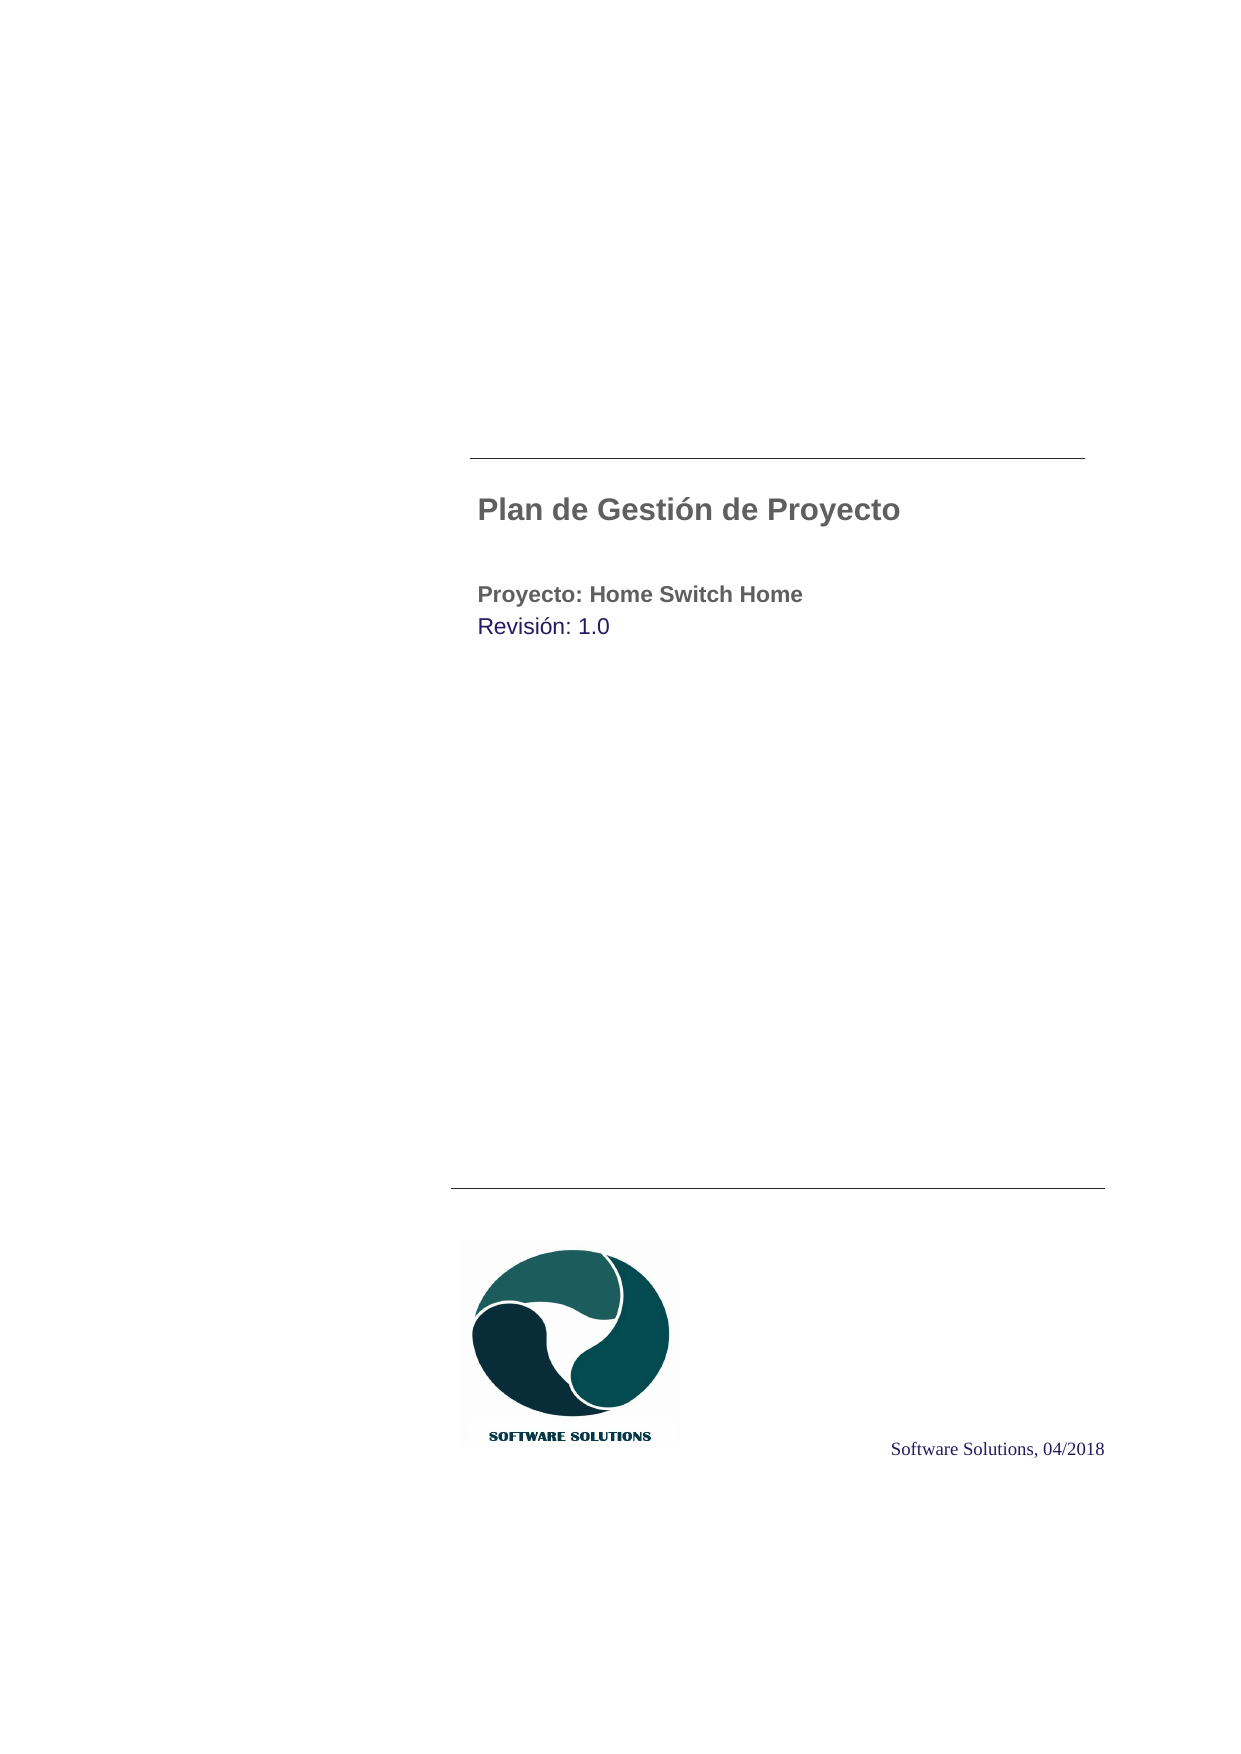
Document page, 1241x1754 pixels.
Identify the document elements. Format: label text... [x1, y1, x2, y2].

table_header [470, 459, 1085, 491]
text Revisión: 1.0 [448, 613, 1063, 639]
text Plan de Gestión de Proyecto [477, 491, 1063, 527]
table_header [684, 1189, 778, 1475]
table_header Software Solutions, 04/2018 [779, 1189, 1104, 1475]
table_header [451, 1189, 683, 1475]
text Proyecto: Home Switch Home [477, 581, 1063, 608]
picture [460, 1240, 680, 1447]
